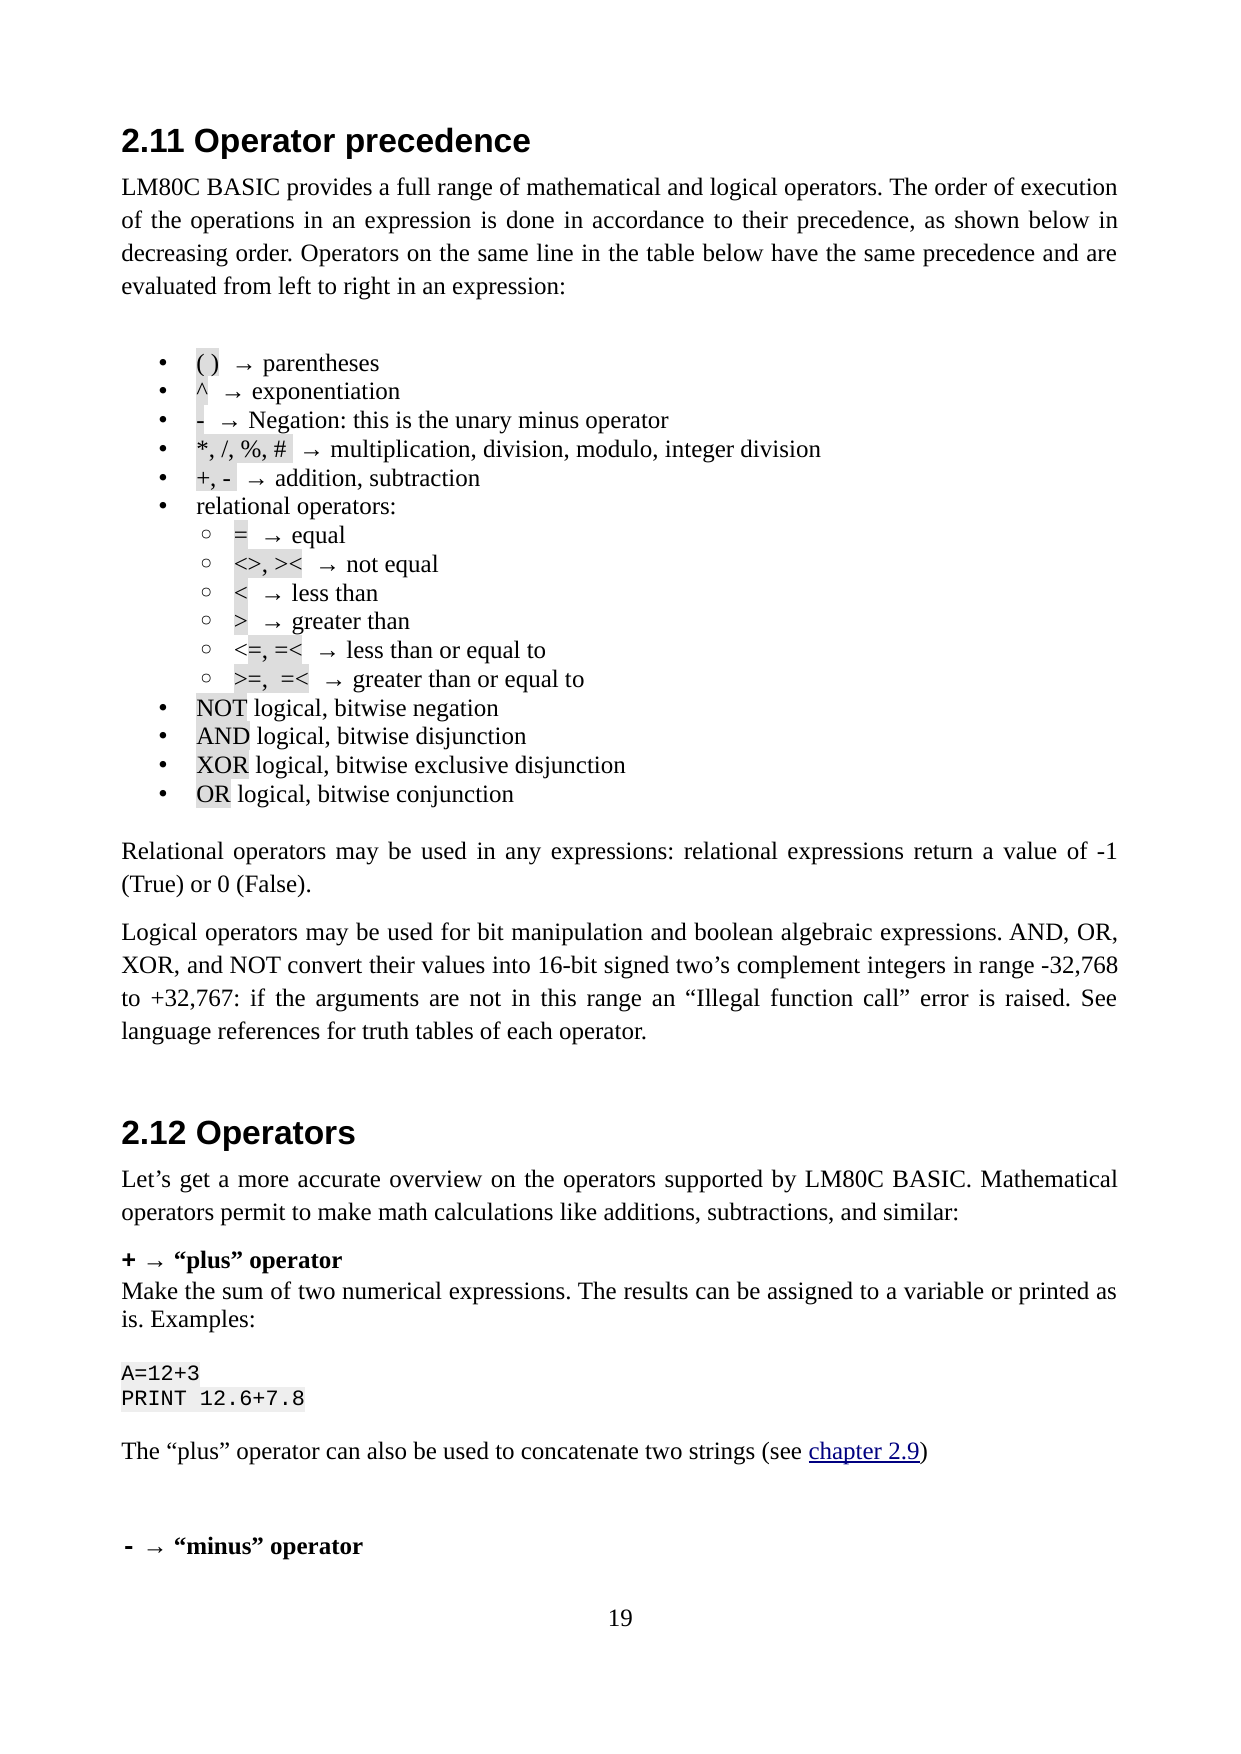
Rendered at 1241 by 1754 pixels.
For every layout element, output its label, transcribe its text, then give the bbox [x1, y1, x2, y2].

list +, - → addition, subtraction [158, 463, 1119, 491]
list <>, >< → not equal [196, 549, 1119, 578]
list AND logical, bitwise disjunction [158, 721, 1119, 750]
subtitle 2.11 Operator precedence [121, 121, 1119, 160]
text A=12+3 [200, 1362, 1119, 1387]
text PRINT 12.6+7.8 [305, 1387, 1119, 1412]
text The “plus” operator can also be used to concatenate two strings (see chapter 2.9) [121, 1436, 1119, 1465]
list *, /, %, # → multiplication, division, modulo, integer division [158, 434, 1119, 463]
text LM80C BASIC provides a full range of mathematical and logical operators. The order of execution of the operations in an expression is done in accordance to their precedence, as shown below in decreasing order. Operators on the same line in the table below have the same precedence and are evaluated from left to right in an expression: [121, 172, 1119, 300]
text Make the sum of two numerical expressions. The results can be assigned to a variable or printed as is. Examples: [121, 1276, 1119, 1333]
list >=, =< → greater than or equal to [196, 664, 1119, 693]
list < → less than [196, 578, 1119, 606]
text + → “plus” operator [121, 1245, 1119, 1276]
list > → greater than [196, 606, 1119, 635]
list XOR logical, bitwise exclusive disjunction [158, 750, 1119, 779]
list OR logical, bitwise conjunction [158, 779, 1119, 808]
subtitle 2.12 Operators [121, 1113, 1119, 1152]
text Relational operators may be used in any expressions: relational expressions return a value of -1 (True) or 0 (False). [121, 836, 1119, 898]
text - → “minus” operator [121, 1531, 1119, 1562]
text Logical operators may be used for bit manipulation and boolean algebraic expressions. AND, OR, XOR, and NOT convert their values into 16-bit signed two’s complement integers in range -32,768 to +32,767: if the arguments are not in this range an “Illegal function call” error is raised. See language references for truth tables of each operator. [121, 917, 1119, 1045]
list - → Negation: this is the unary minus operator [158, 405, 1119, 434]
list ^ → exponentiation [158, 376, 1119, 405]
list = → equal [196, 520, 1119, 549]
list relational operators: [158, 491, 1119, 520]
list <=, =< → less than or equal to [196, 635, 1119, 664]
list ( ) → parentheses [158, 348, 1119, 376]
list NOT logical, bitwise negation [158, 693, 1119, 721]
text Let’s get a more accurate overview on the operators supported by LM80C BASIC. Mathematical operators permit to make math calculations like additions, subtractions, and similar: [121, 1164, 1119, 1226]
